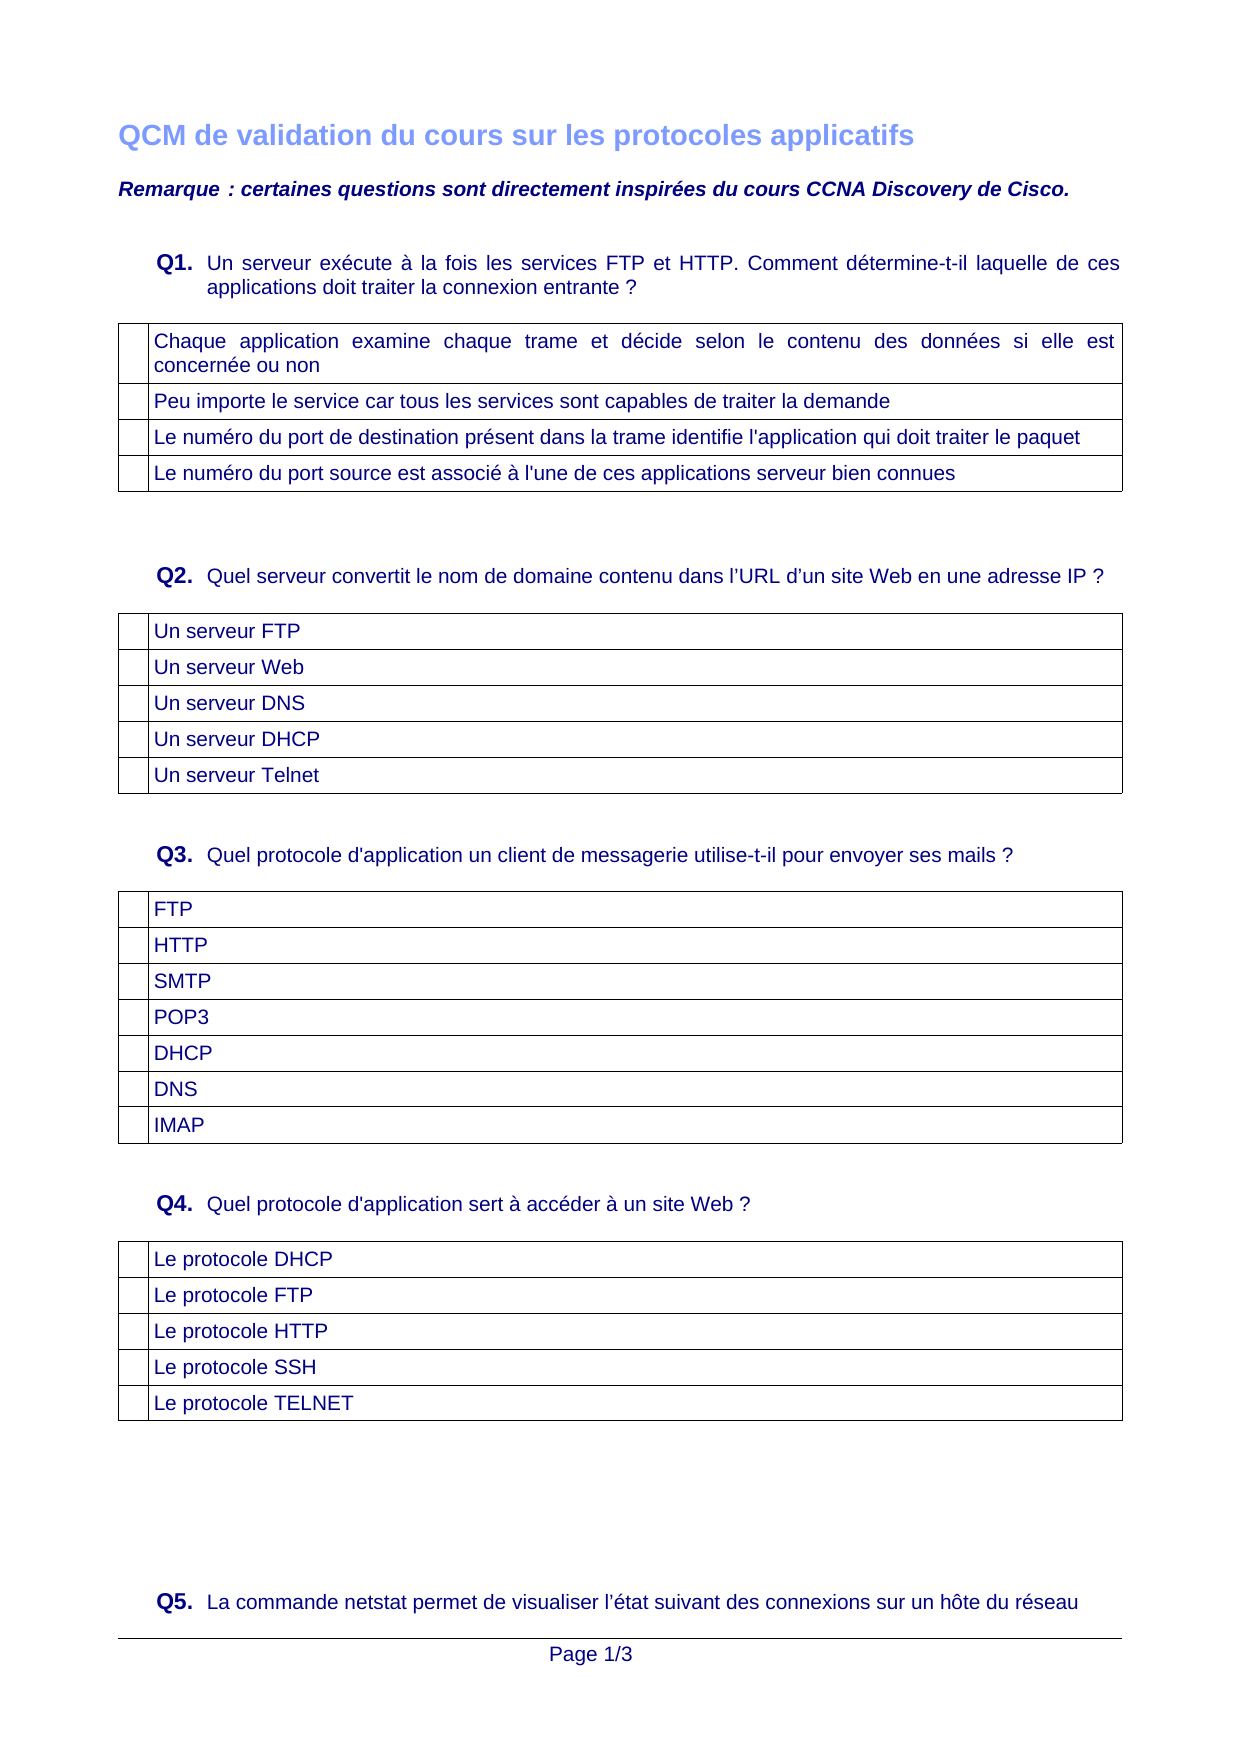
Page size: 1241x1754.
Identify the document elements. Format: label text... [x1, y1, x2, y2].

table_header Chaque application examine chaque trame et décide selon le contenu des données si elle est concernée ou non [149, 324, 1122, 383]
table_cell [119, 1036, 148, 1071]
table_cell Un serveur Web [149, 650, 1122, 685]
table_cell Un serveur DNS [149, 686, 1122, 721]
table_header Un serveur FTP [149, 614, 1122, 649]
table_header [119, 614, 148, 649]
table_cell Un serveur Telnet [149, 758, 1122, 792]
table_cell [119, 1314, 148, 1348]
table_cell DNS [149, 1072, 1122, 1106]
table_cell POP3 [149, 1000, 1122, 1034]
table_cell Le protocole SSH [149, 1350, 1122, 1384]
table_cell [119, 1000, 148, 1034]
table_cell [119, 1107, 148, 1142]
table_cell [119, 1278, 148, 1313]
text Remarque : certaines questions sont directement inspirées du cours CCNA Discovery de Cisco. [118, 177, 1122, 201]
table_cell Le numéro du port de destination présent dans la trame identifie l'application qui doit traiter le paquet [149, 420, 1122, 454]
list Quel protocole d'application un client de messagerie utilise-t-il pour envoyer ses mails ? [156, 841, 1122, 867]
table_cell IMAP [149, 1107, 1122, 1142]
text QCM de validation du cours sur les protocoles applicatifs [118, 118, 1122, 152]
table_cell [119, 420, 148, 454]
table_cell [119, 1072, 148, 1106]
table_cell [119, 964, 148, 999]
table_header [119, 892, 148, 927]
list Quel serveur convertit le nom de domaine contenu dans l’URL d’un site Web en une adresse IP ? [156, 562, 1122, 589]
table_cell Le protocole HTTP [149, 1314, 1122, 1348]
table_cell DHCP [149, 1036, 1122, 1071]
table_cell [119, 1350, 148, 1384]
table_cell [119, 1386, 148, 1420]
table_cell [119, 928, 148, 963]
table_header [119, 324, 148, 383]
table_header [119, 1242, 148, 1277]
table_cell Un serveur DHCP [149, 722, 1122, 757]
list Un serveur exécute à la fois les services FTP et HTTP. Comment détermine-t-il laquelle de ces applications doit traiter la connexion entrante ? [156, 248, 1122, 299]
table_cell Le protocole TELNET [149, 1386, 1122, 1420]
table_cell SMTP [149, 964, 1122, 999]
table_cell [119, 650, 148, 685]
table_cell [119, 384, 148, 419]
table_cell Peu importe le service car tous les services sont capables de traiter la demande [149, 384, 1122, 419]
table_cell [119, 456, 148, 491]
table_cell [119, 722, 148, 757]
table_cell Le protocole FTP [149, 1278, 1122, 1313]
table_cell HTTP [149, 928, 1122, 963]
table_header Le protocole DHCP [149, 1242, 1122, 1277]
table_cell Le numéro du port source est associé à l'une de ces applications serveur bien connues [149, 456, 1122, 491]
list Quel protocole d'application sert à accéder à un site Web ? [156, 1190, 1122, 1217]
list La commande netstat permet de visualiser l’état suivant des connexions sur un hôte du réseau [156, 1588, 1122, 1614]
table_cell [119, 758, 148, 792]
table_cell [119, 686, 148, 721]
table_header FTP [149, 892, 1122, 927]
